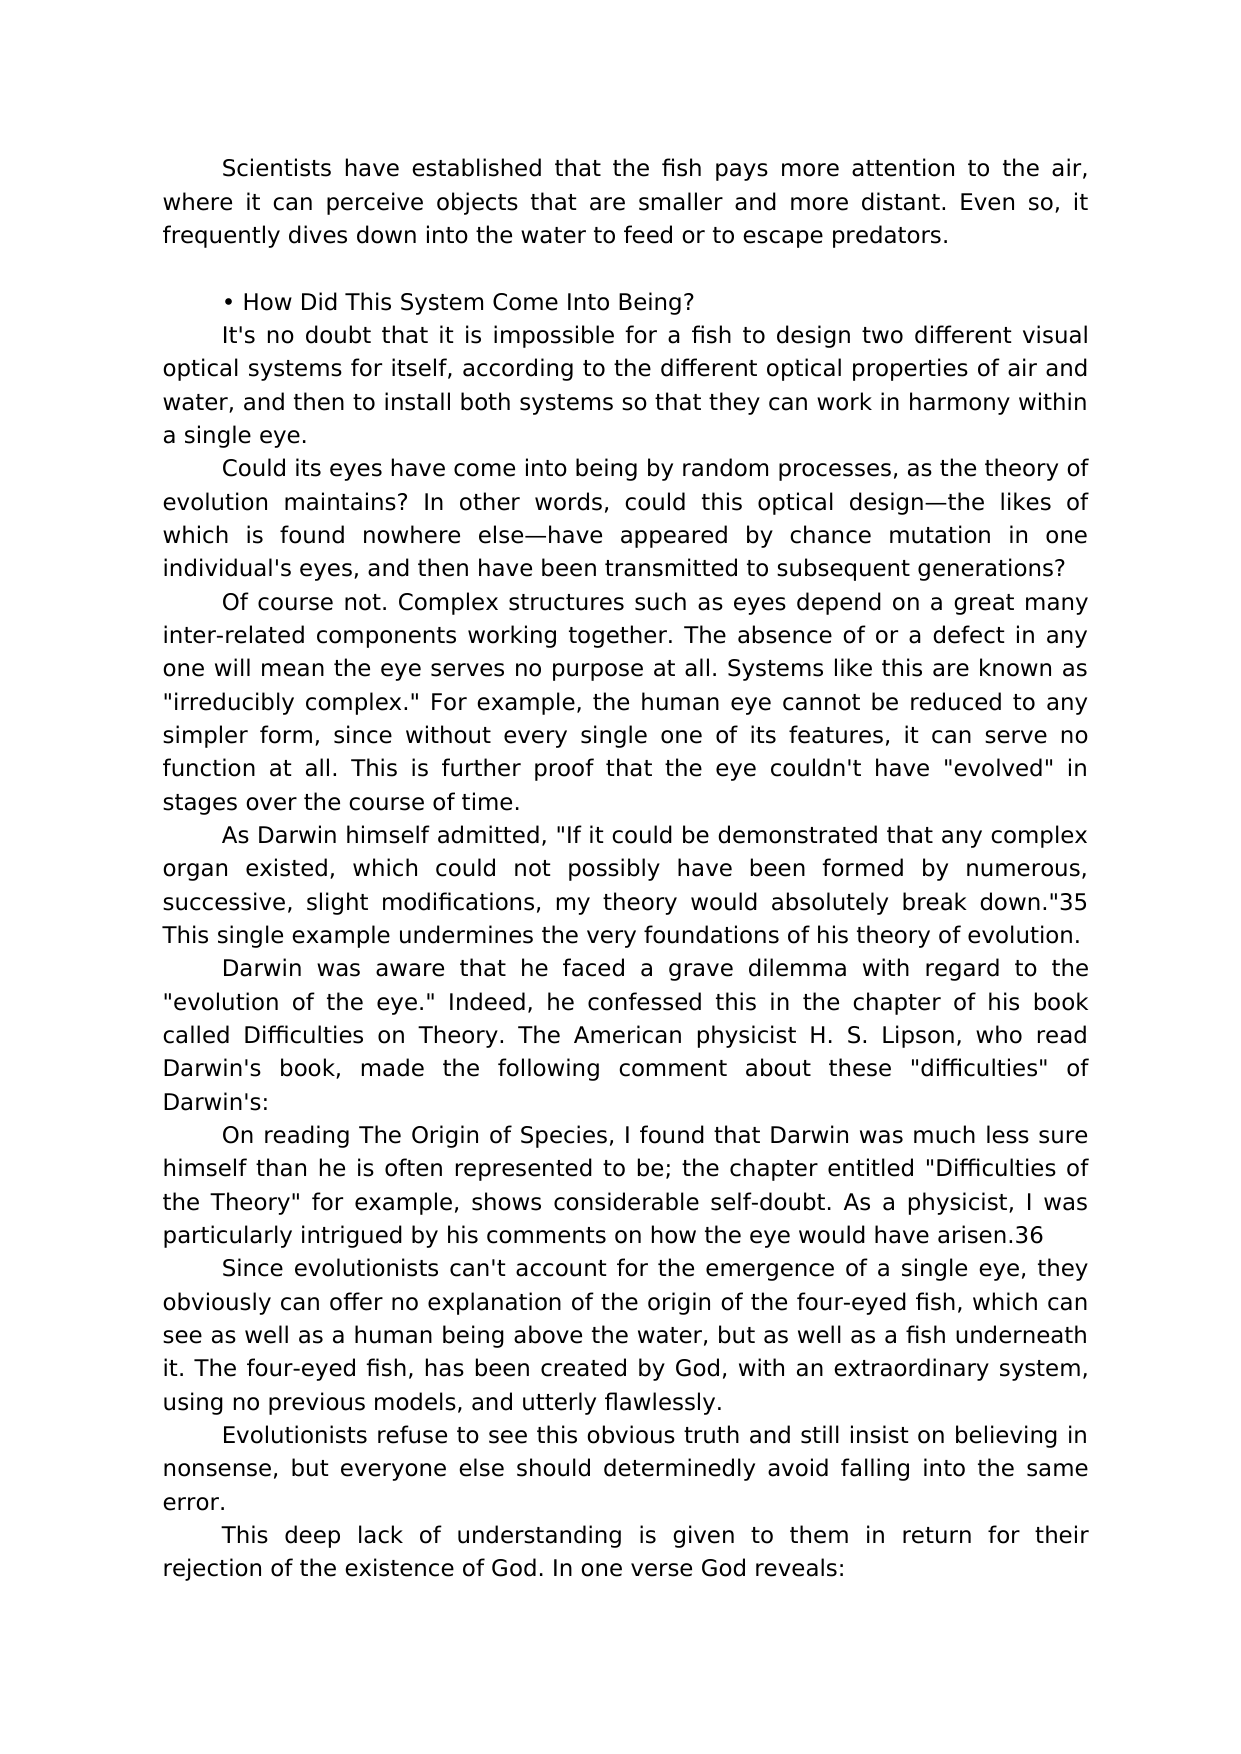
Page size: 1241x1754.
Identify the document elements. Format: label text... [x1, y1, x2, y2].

text Scientists have established that the fish pays more attention to the air, where it can perceive objects that are smaller and more distant. Even so, it frequently dives down into the water to feed or to escape predators. [162, 150, 1090, 250]
text On reading The Origin of Species, I found that Darwin was much less sure himself than he is often represented to be; the chapter entitled "Difficulties of the Theory" for example, shows considerable self-doubt. As a physicist, I was particularly intrigued by his comments on how the eye would have arisen.36 [162, 1117, 1090, 1250]
text As Darwin himself admitted, "If it could be demonstrated that any complex organ existed, which could not possibly have been formed by numerous, successive, slight modifications, my theory would absolutely break down."35 This single example undermines the very foundations of his theory of evolution. [162, 817, 1090, 950]
text It's no doubt that it is impossible for a fish to design two different visual optical systems for itself, according to the different optical properties of air and water, and then to install both systems so that they can work in harmony within a single eye. [162, 317, 1090, 450]
text • How Did This System Come Into Being? [162, 283, 1090, 317]
text Could its eyes have come into being by random processes, as the theory of evolution maintains? In other words, could this optical design—the likes of which is found nowhere else—have appeared by chance mutation in one individual's eyes, and then have been transmitted to subsequent generations? [162, 450, 1090, 583]
text Of course not. Complex structures such as eyes depend on a great many inter-related components working together. The absence of or a defect in any one will mean the eye serves no purpose at all. Systems like this are known as "irreducibly complex." For example, the human eye cannot be reduced to any simpler form, since without every single one of its features, it can serve no function at all. This is further proof that the eye couldn't have "evolved" in stages over the course of time. [162, 583, 1090, 817]
text This deep lack of understanding is given to them in return for their rejection of the existence of God. In one verse God reveals: [162, 1517, 1090, 1583]
text Darwin was aware that he faced a grave dilemma with regard to the "evolution of the eye." Indeed, he confessed this in the chapter of his book called Difficulties on Theory. The American physicist H. S. Lipson, who read Darwin's book, made the following comment about these "difficulties" of Darwin's: [162, 950, 1090, 1117]
text Since evolutionists can't account for the emergence of a single eye, they obviously can offer no explanation of the origin of the four-eyed fish, which can see as well as a human being above the water, but as well as a fish underneath it. The four-eyed fish, has been created by God, with an extraordinary system, using no previous models, and utterly flawlessly. [162, 1250, 1090, 1417]
text Evolutionists refuse to see this obvious truth and still insist on believing in nonsense, but everyone else should determinedly avoid falling into the same error. [162, 1417, 1090, 1517]
